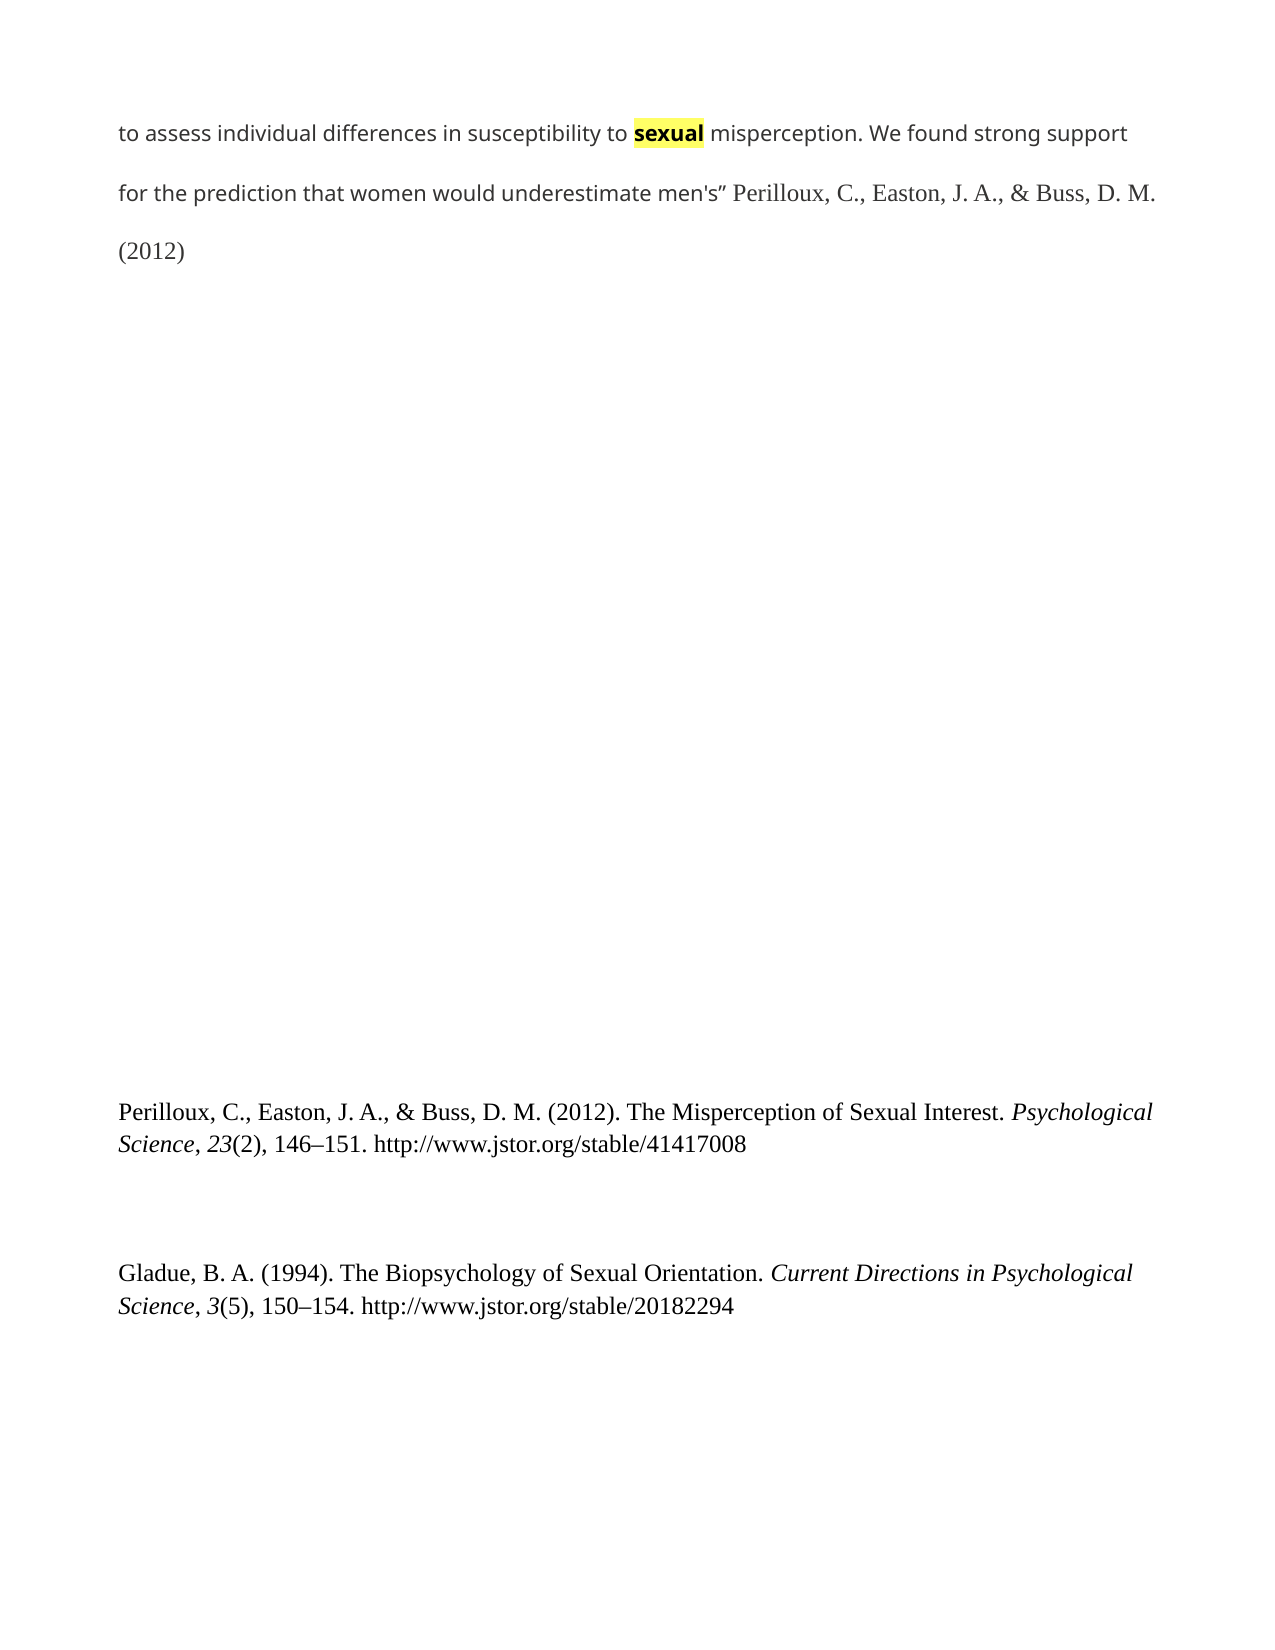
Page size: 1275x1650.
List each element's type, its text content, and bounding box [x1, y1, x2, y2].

text Perilloux, C., Easton, J. A., & Buss, D. M. (2012). The Misperception of Sexual Interest. Psychological Science, 23(2), 146–151. http://www.jstor.org/stable/41417008 [118, 1097, 1157, 1158]
text to assess individual differences in susceptibility to sexual misperception. We found strong support for the prediction that women would underestimate men's” Perilloux, C., Easton, J. A., & Buss, D. M. (2012) [118, 118, 1157, 265]
text Gladue, B. A. (1994). The Biopsychology of Sexual Orientation. Current Directions in Psychological Science, 3(5), 150–154. http://www.jstor.org/stable/20182294 [118, 1258, 1157, 1319]
